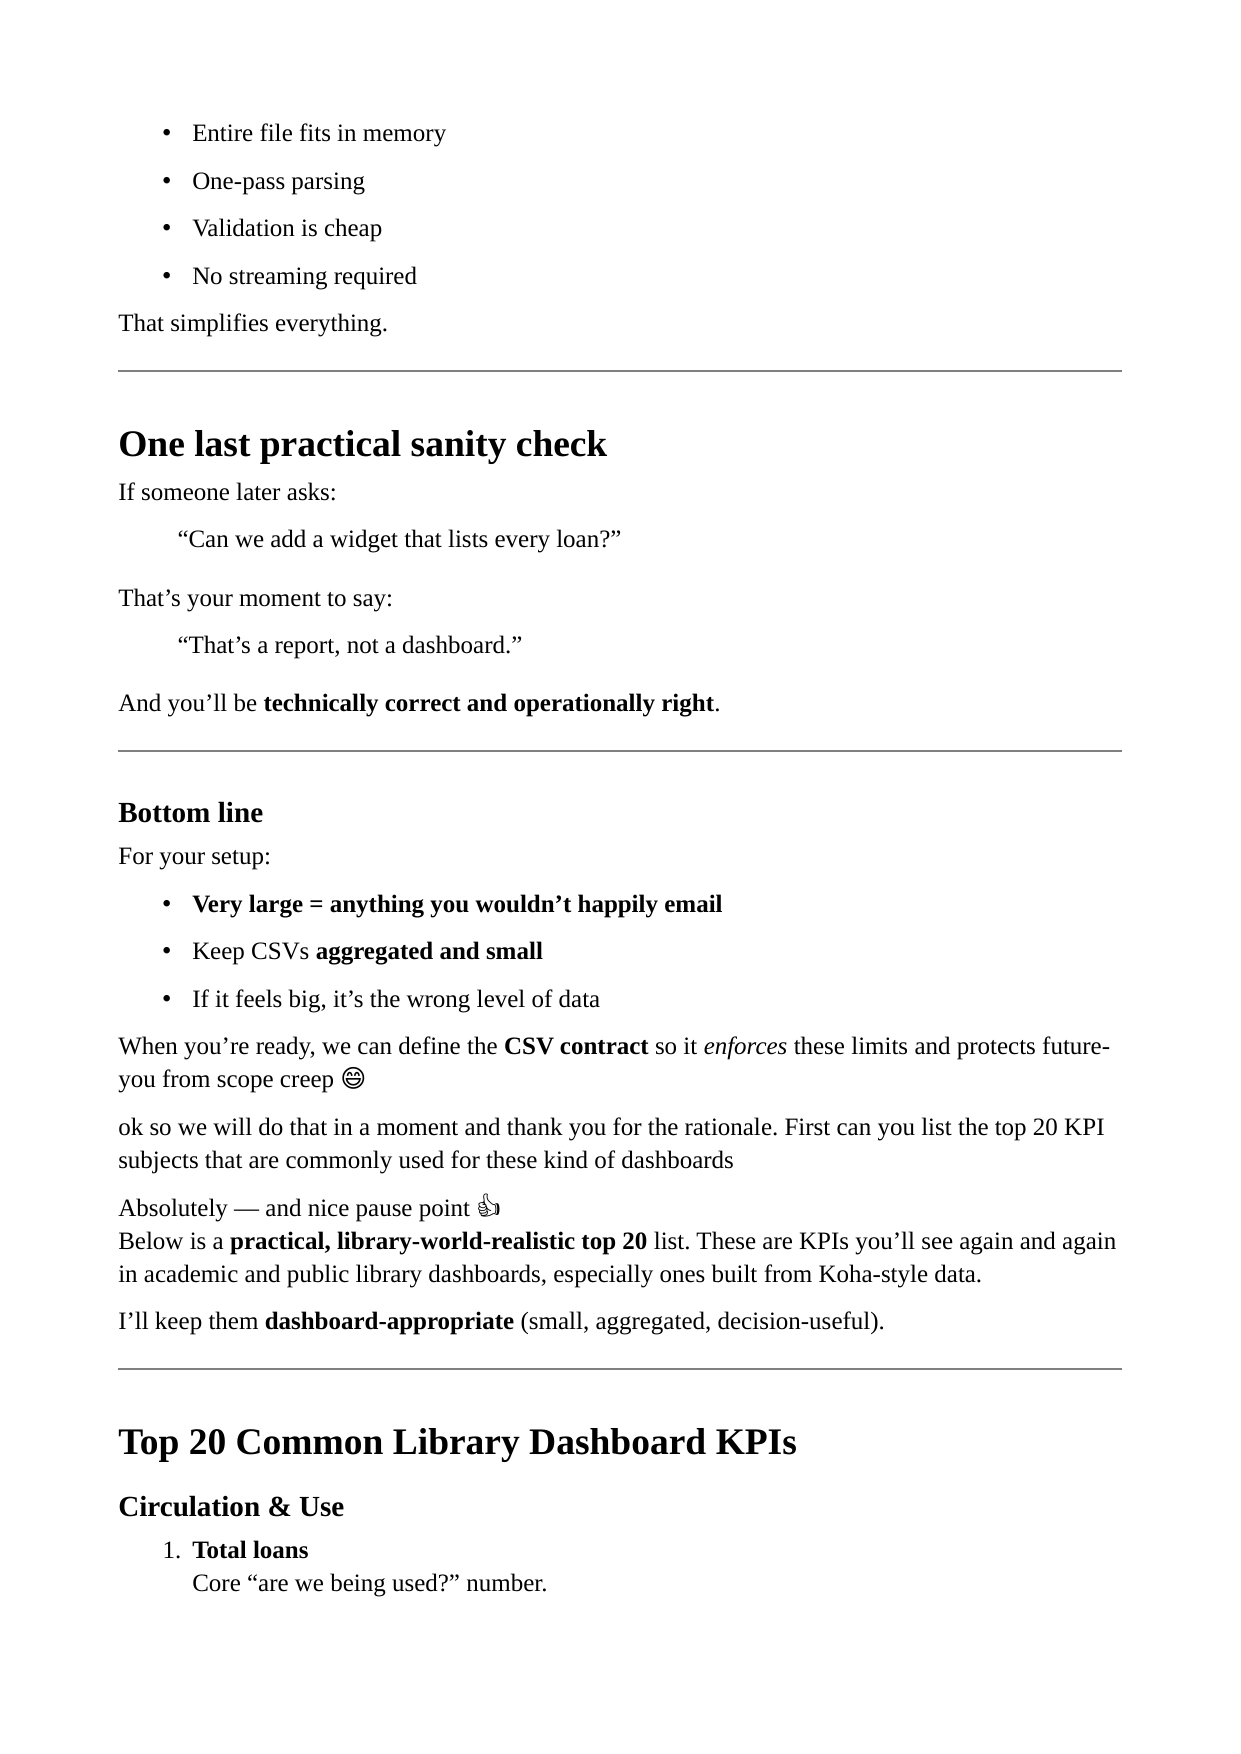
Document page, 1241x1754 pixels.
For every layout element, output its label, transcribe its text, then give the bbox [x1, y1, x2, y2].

subtitle Top 20 Common Library Dashboard KPIs [118, 1419, 1122, 1462]
text I’ll keep them dashboard-appropriate (small, aggregated, decision-useful). [118, 1306, 1122, 1335]
text If someone later asks: [118, 477, 1122, 506]
list Very large = anything you wouldn’t happily email [162, 889, 1122, 917]
text Absolutely — and nice pause point 👍 Below is a practical, library-world-realistic top 20 list. These are KPIs you’ll see again and again in academic and public library dashboards, especially ones built from Koha-style data. [118, 1193, 1122, 1287]
subtitle One last practical sanity check [118, 421, 1122, 464]
list Keep CSVs aggregated and small [162, 936, 1122, 965]
text When you’re ready, we can define the CSV contract so it enforces these limits and protects future-you from scope creep 😄 [118, 1031, 1122, 1093]
subtitle Bottom line [118, 795, 1122, 828]
text ok so we will do that in a moment and thank you for the rationale. First can you list the top 20 KPI subjects that are commonly used for these kind of dashboards [118, 1112, 1122, 1174]
text That’s your moment to say: [118, 583, 1122, 611]
text For your setup: [118, 841, 1122, 870]
text That simplifies everything. [118, 308, 1122, 337]
list Total loans Core “are we being used?” number. [162, 1535, 1122, 1597]
text And you’ll be technically correct and operationally right. [118, 688, 1122, 717]
list One-pass parsing [162, 166, 1122, 194]
text “Can we add a widget that lists every loan?” [177, 524, 1063, 553]
list If it feels big, it’s the wrong level of data [162, 984, 1122, 1013]
text “That’s a report, not a dashboard.” [177, 630, 1063, 659]
list Validation is cheap [162, 213, 1122, 242]
list Entire file fits in memory [162, 118, 1122, 147]
list No streaming required [162, 261, 1122, 290]
subtitle Circulation & Use [118, 1489, 1122, 1523]
